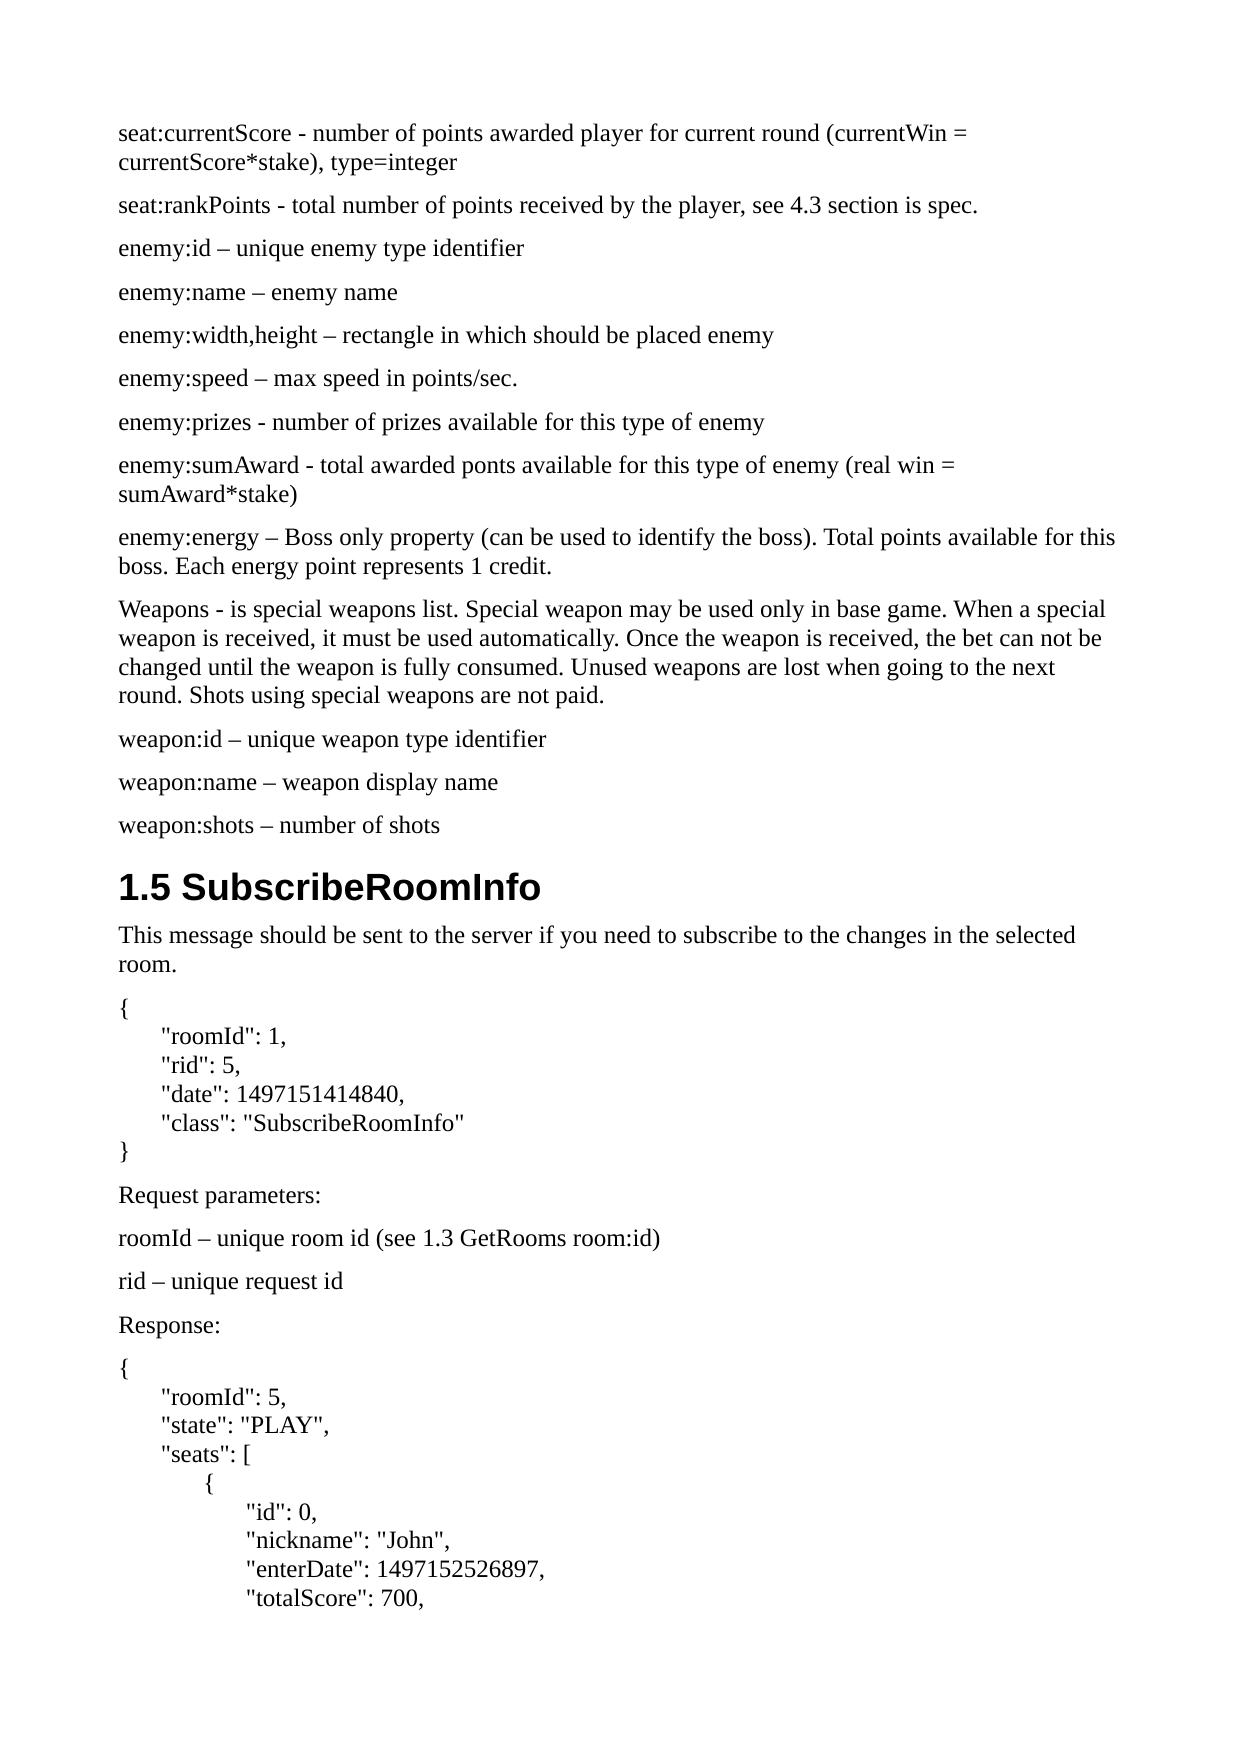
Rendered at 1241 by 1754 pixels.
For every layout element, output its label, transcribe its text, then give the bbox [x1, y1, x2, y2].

subtitle 1.5 SubscribeRoomInfo [118, 864, 1122, 908]
text { "roomId": 1, "rid": 5, "date": 1497151414840, "class": "SubscribeRoomInfo" } [118, 993, 1122, 1165]
text Response: [118, 1310, 1122, 1338]
text enemy:speed – max speed in points/sec. [118, 363, 1122, 392]
text seat:currentScore - number of points awarded player for current round (currentWin = currentScore*stake), type=integer [118, 118, 1122, 176]
text enemy:sumAward - total awarded ponts available for this type of enemy (real win = sumAward*stake) [118, 450, 1122, 508]
text seat:rankPoints - total number of points received by the player, see 4.3 section is spec. [118, 190, 1122, 219]
text weapon:id – unique weapon type identifier [118, 724, 1122, 753]
text enemy:name – enemy name [118, 277, 1122, 306]
text roomId – unique room id (see 1.3 GetRooms room:id) [118, 1223, 1122, 1252]
text { "roomId": 5, "state": "PLAY", "seats": [ { "id": 0, "nickname": "John", "enterDate": 1497152526897, "totalScore": 700, [118, 1353, 1122, 1612]
text This message should be sent to the server if you need to subscribe to the changes in the selected room. [118, 921, 1122, 978]
text enemy:prizes - number of prizes available for this type of enemy [118, 407, 1122, 436]
text weapon:name – weapon display name [118, 767, 1122, 796]
text Weapons - is special weapons list. Special weapon may be used only in base game. When a special weapon is received, it must be used automatically. Once the weapon is received, the bet can not be changed until the weapon is fully consumed. Unused weapons are lost when going to the next round. Shots using special weapons are not paid. [118, 594, 1122, 709]
text rid – unique request id [118, 1266, 1122, 1295]
text Request parameters: [118, 1180, 1122, 1208]
text weapon:shots – number of shots [118, 811, 1122, 839]
text enemy:width,height – rectangle in which should be placed enemy [118, 320, 1122, 349]
text enemy:id – unique enemy type identifier [118, 233, 1122, 262]
text enemy:energy – Boss only property (can be used to identify the boss). Total points available for this boss. Each energy point represents 1 credit. [118, 522, 1122, 580]
